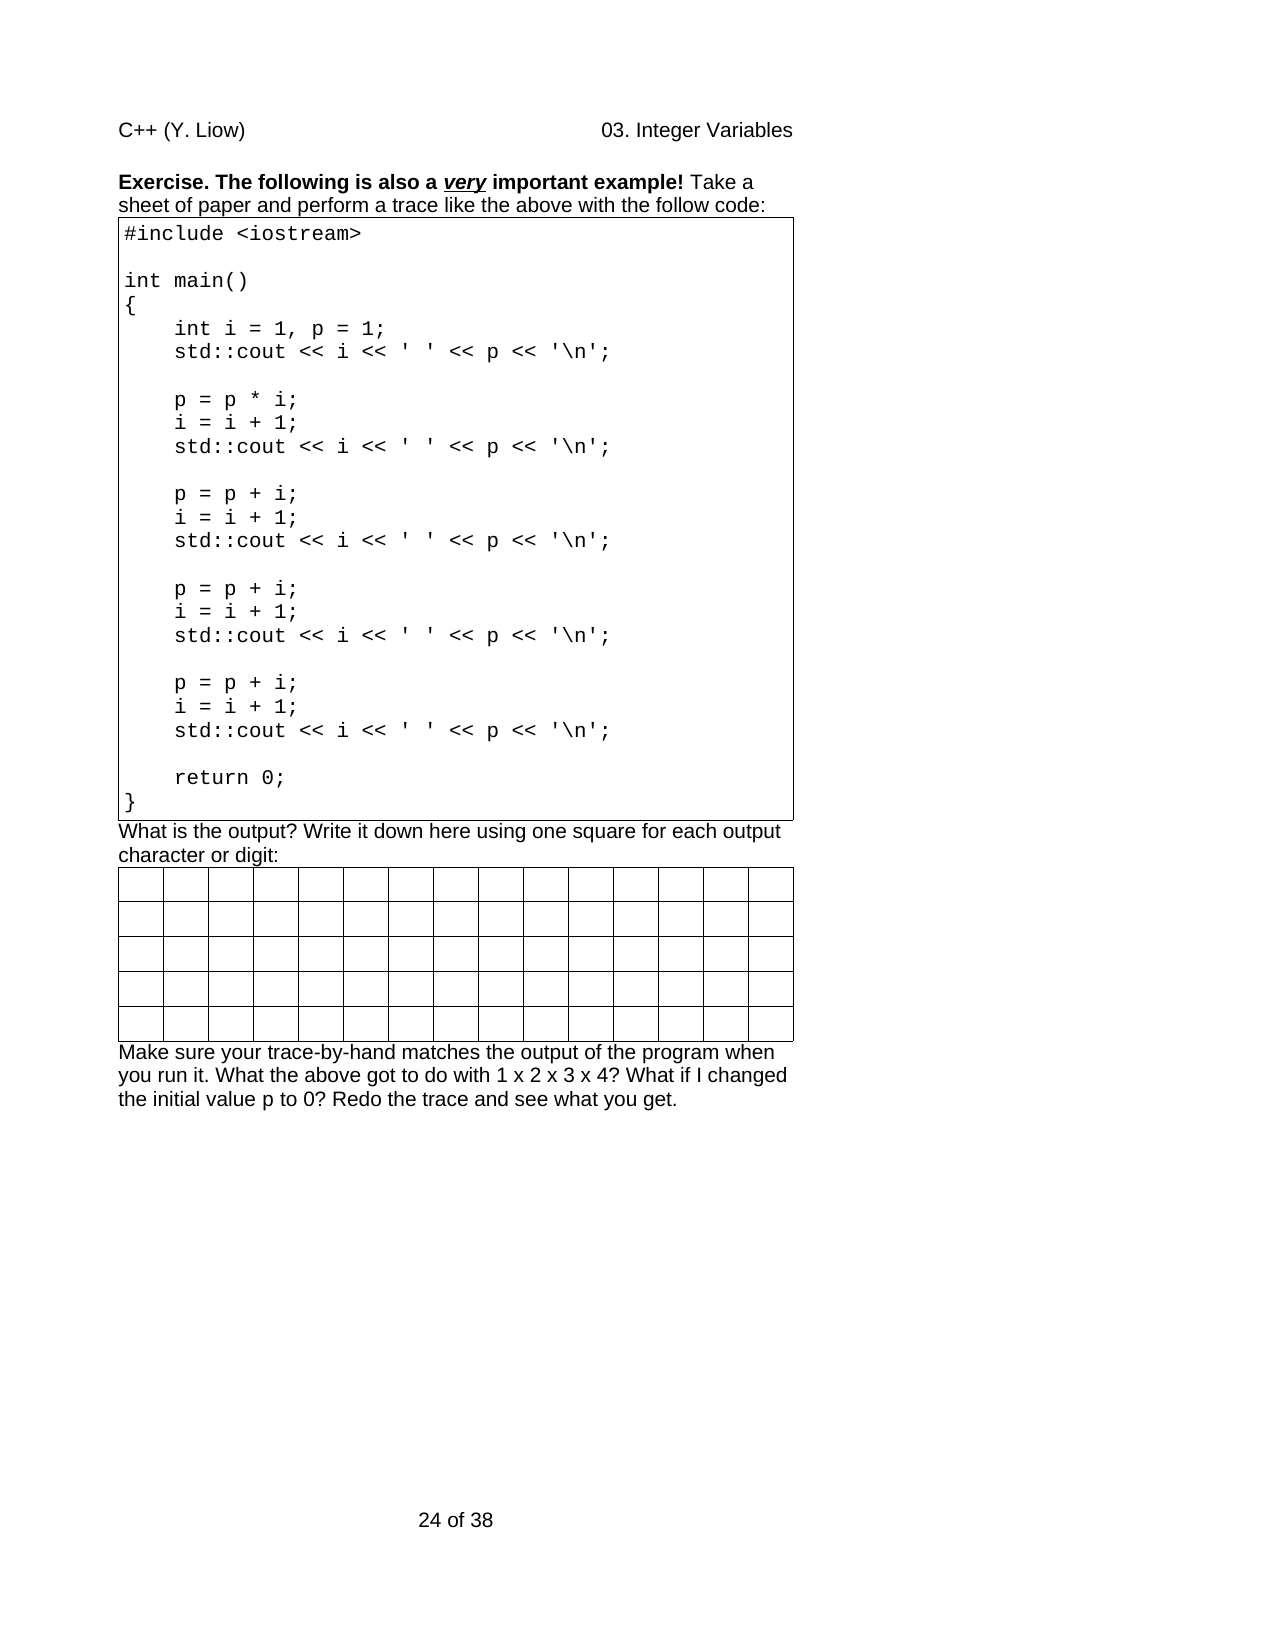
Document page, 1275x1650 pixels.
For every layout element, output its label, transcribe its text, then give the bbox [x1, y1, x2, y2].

table_header [119, 868, 163, 901]
table_cell [209, 937, 253, 971]
table_cell [704, 902, 748, 936]
table_cell [254, 1007, 298, 1041]
table_cell [524, 972, 568, 1006]
table_header [434, 868, 478, 901]
table_cell [299, 972, 343, 1006]
table_cell [614, 972, 658, 1006]
table_cell [569, 937, 613, 971]
table_cell [119, 972, 163, 1006]
table_cell [569, 1007, 613, 1041]
table_cell [524, 1007, 568, 1041]
table_cell [749, 937, 793, 971]
table_header [209, 868, 253, 901]
table_cell [569, 972, 613, 1006]
table_cell [614, 902, 658, 936]
table_cell [344, 902, 388, 936]
table_header [479, 868, 523, 901]
table_cell [389, 902, 433, 936]
table_header [344, 868, 388, 901]
table_cell [434, 902, 478, 936]
table_header [254, 868, 298, 901]
table_cell [299, 902, 343, 936]
table_cell [209, 902, 253, 936]
table_cell [299, 1007, 343, 1041]
table_cell [614, 1007, 658, 1041]
text Make sure your trace-by-hand matches the output of the program when you run it. What the above got to do with 1 x 2 x 3 x 4? What if I changed the initial value p to 0? Redo the trace and see what you get. [118, 1042, 793, 1112]
table_cell [164, 937, 208, 971]
table_cell [434, 1007, 478, 1041]
table_cell [389, 972, 433, 1006]
table_cell [704, 937, 748, 971]
table_cell [659, 972, 703, 1006]
table_header [389, 868, 433, 901]
table_cell [254, 972, 298, 1006]
table_cell [749, 1007, 793, 1041]
table_cell [524, 902, 568, 936]
table_header [659, 868, 703, 901]
table_cell [434, 937, 478, 971]
table_cell [299, 937, 343, 971]
table_cell [479, 937, 523, 971]
table_header [524, 868, 568, 901]
table_cell [344, 972, 388, 1006]
table_header [614, 868, 658, 901]
table_cell [119, 937, 163, 971]
table_cell [479, 902, 523, 936]
table_cell [659, 937, 703, 971]
table_cell [344, 1007, 388, 1041]
table_cell [344, 937, 388, 971]
table_cell [389, 1007, 433, 1041]
table_header [164, 868, 208, 901]
table_cell [704, 972, 748, 1006]
table_header [299, 868, 343, 901]
table_cell [389, 937, 433, 971]
table_cell [434, 972, 478, 1006]
table_cell [614, 937, 658, 971]
table_cell [164, 1007, 208, 1041]
table_cell [254, 937, 298, 971]
table_cell [479, 972, 523, 1006]
text What is the output? Write it down here using one square for each output character or digit: [118, 821, 793, 867]
table_cell [119, 1007, 163, 1041]
table_header [749, 868, 793, 901]
table_cell [524, 937, 568, 971]
table_cell [749, 902, 793, 936]
table_cell [164, 902, 208, 936]
table_cell [479, 1007, 523, 1041]
table_header [704, 868, 748, 901]
table_cell [164, 972, 208, 1006]
table_cell [704, 1007, 748, 1041]
table_cell [569, 902, 613, 936]
table_cell [119, 902, 163, 936]
table_cell [209, 972, 253, 1006]
table_cell [209, 1007, 253, 1041]
table_header [569, 868, 613, 901]
table_cell [659, 1007, 703, 1041]
text Exercise. The following is also a very important example! Take a sheet of paper and perform a trace like the above with the follow code: [118, 171, 793, 217]
table_cell [659, 902, 703, 936]
table_cell [749, 972, 793, 1006]
table_cell [254, 902, 298, 936]
table_header #include <iostream> int main() { int i = 1, p = 1; std::cout << i << ' ' << p << '\n'; p = p * i; i = i + 1; std::cout << i << ' ' << p << '\n'; p = p + i; i = i + 1; std::cout << i << ' ' << p << '\n'; p = p + i; i = i + 1; std::cout << i << ' ' << p << '\n'; p = p + i; i = i + 1; std::cout << i << ' ' << p << '\n'; return 0; } [119, 218, 793, 820]
